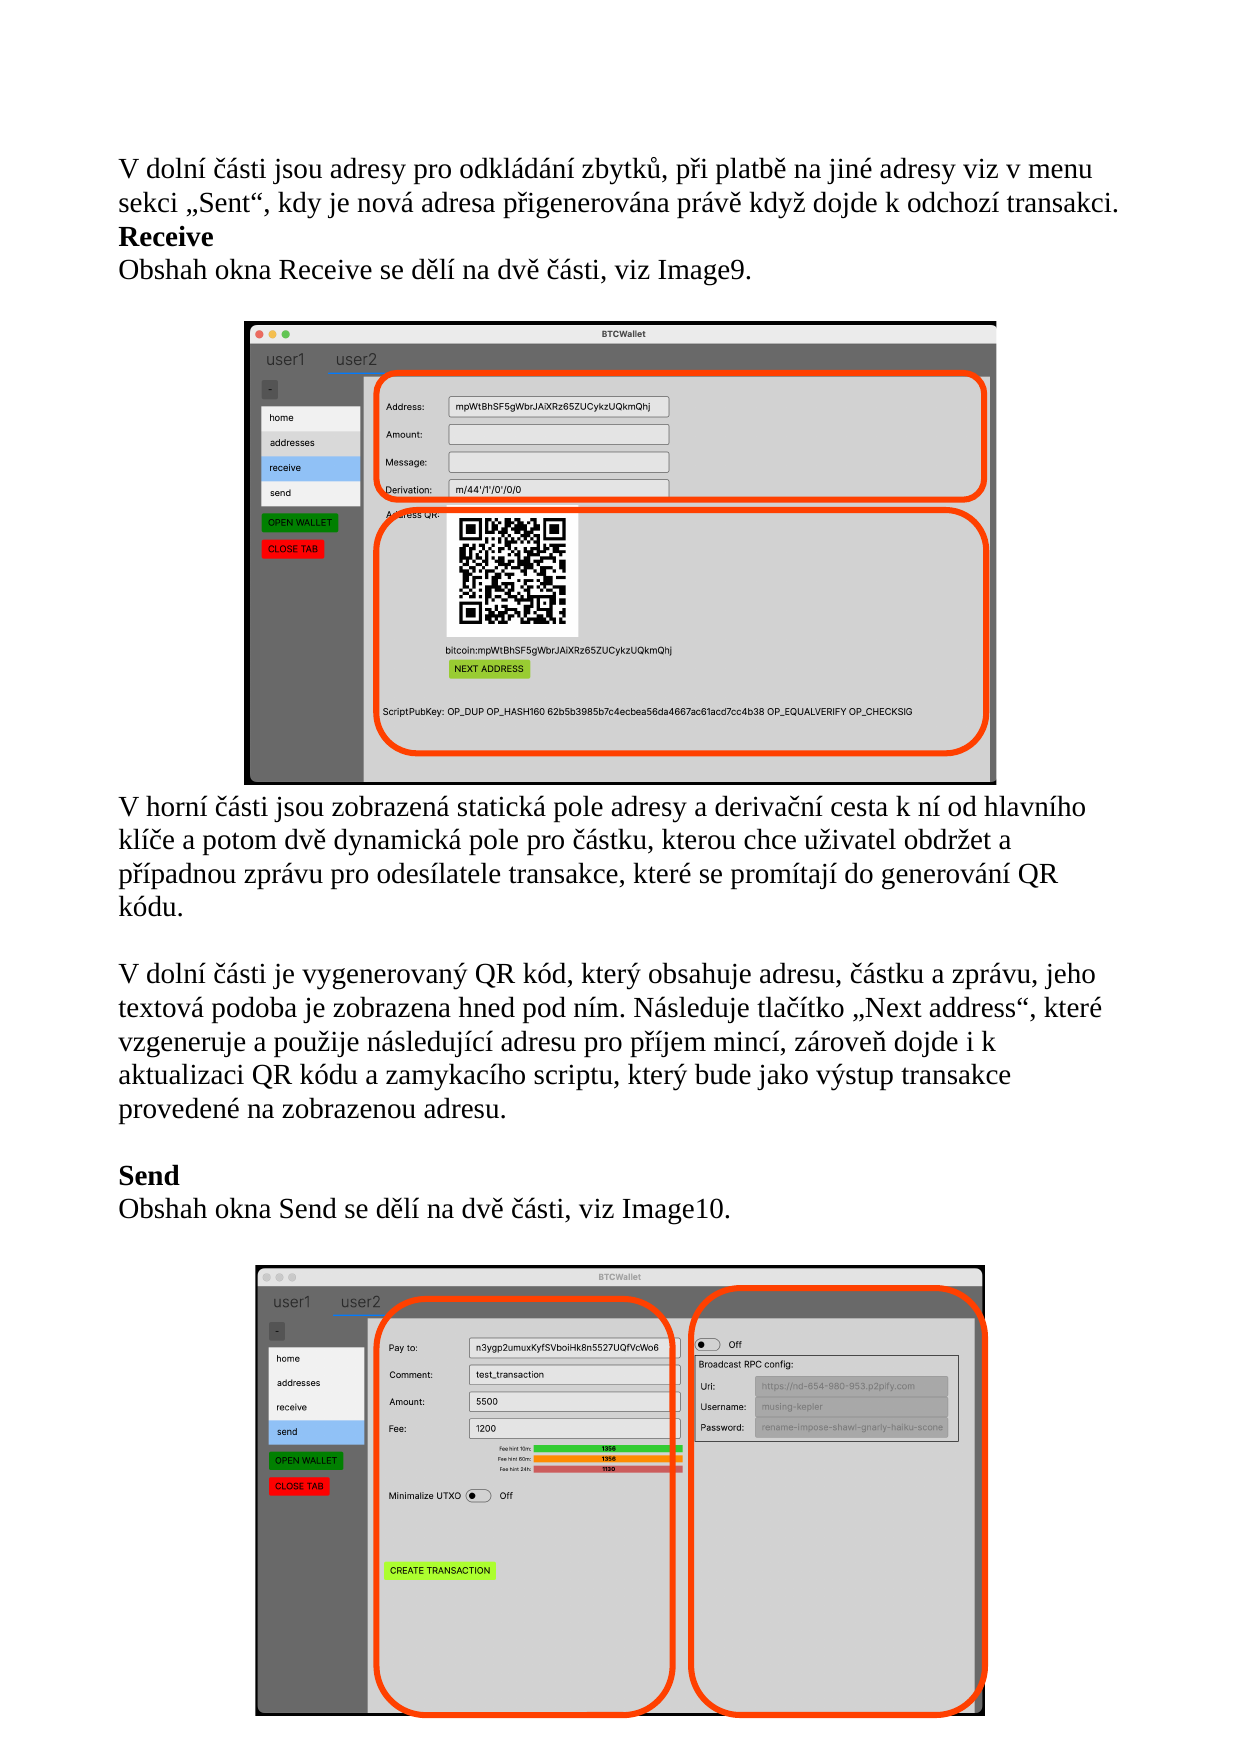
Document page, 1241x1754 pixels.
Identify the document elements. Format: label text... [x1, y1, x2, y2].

picture [244, 321, 997, 785]
text Send [118, 1158, 1122, 1191]
text V dolní části je vygenerovaný QR kód, který obsahuje adresu, částku a zprávu, jeho textová podoba je zobrazena hned pod ním. Následuje tlačítko „Next address“, které vzgeneruje a použije následující adresu pro příjem mincí, zároveň dojde i k aktualizaci QR kódu a zamykacího scriptu, který bude jako výstup transakce provedené na zobrazenou adresu. [118, 957, 1122, 1124]
text V horní části jsou zobrazená statická pole adresy a derivační cesta k ní od hlavního klíče a potom dvě dynamická pole pro částku, kterou chce uživatel obdržet a případnou zprávu pro odesílatele transakce, které se promítají do generování QR kódu. [118, 789, 1122, 923]
picture [695, 1292, 981, 1711]
text Obshah okna Receive se dělí na dvě části, viz Image9. [118, 252, 1122, 286]
text Obshah okna Send se dělí na dvě části, viz Image10. [118, 1191, 1122, 1225]
picture [380, 1302, 669, 1712]
text Receive [118, 219, 1122, 252]
picture [954, 1687, 985, 1716]
text V dolní části jsou adresy pro odkládání zbytků, při platbě na jiné adresy viz v menu sekci „Sent“, kdy je nová adresa přigenerována právě když dojde k odchozí transakci. [118, 152, 1122, 219]
picture [255, 1265, 985, 1716]
